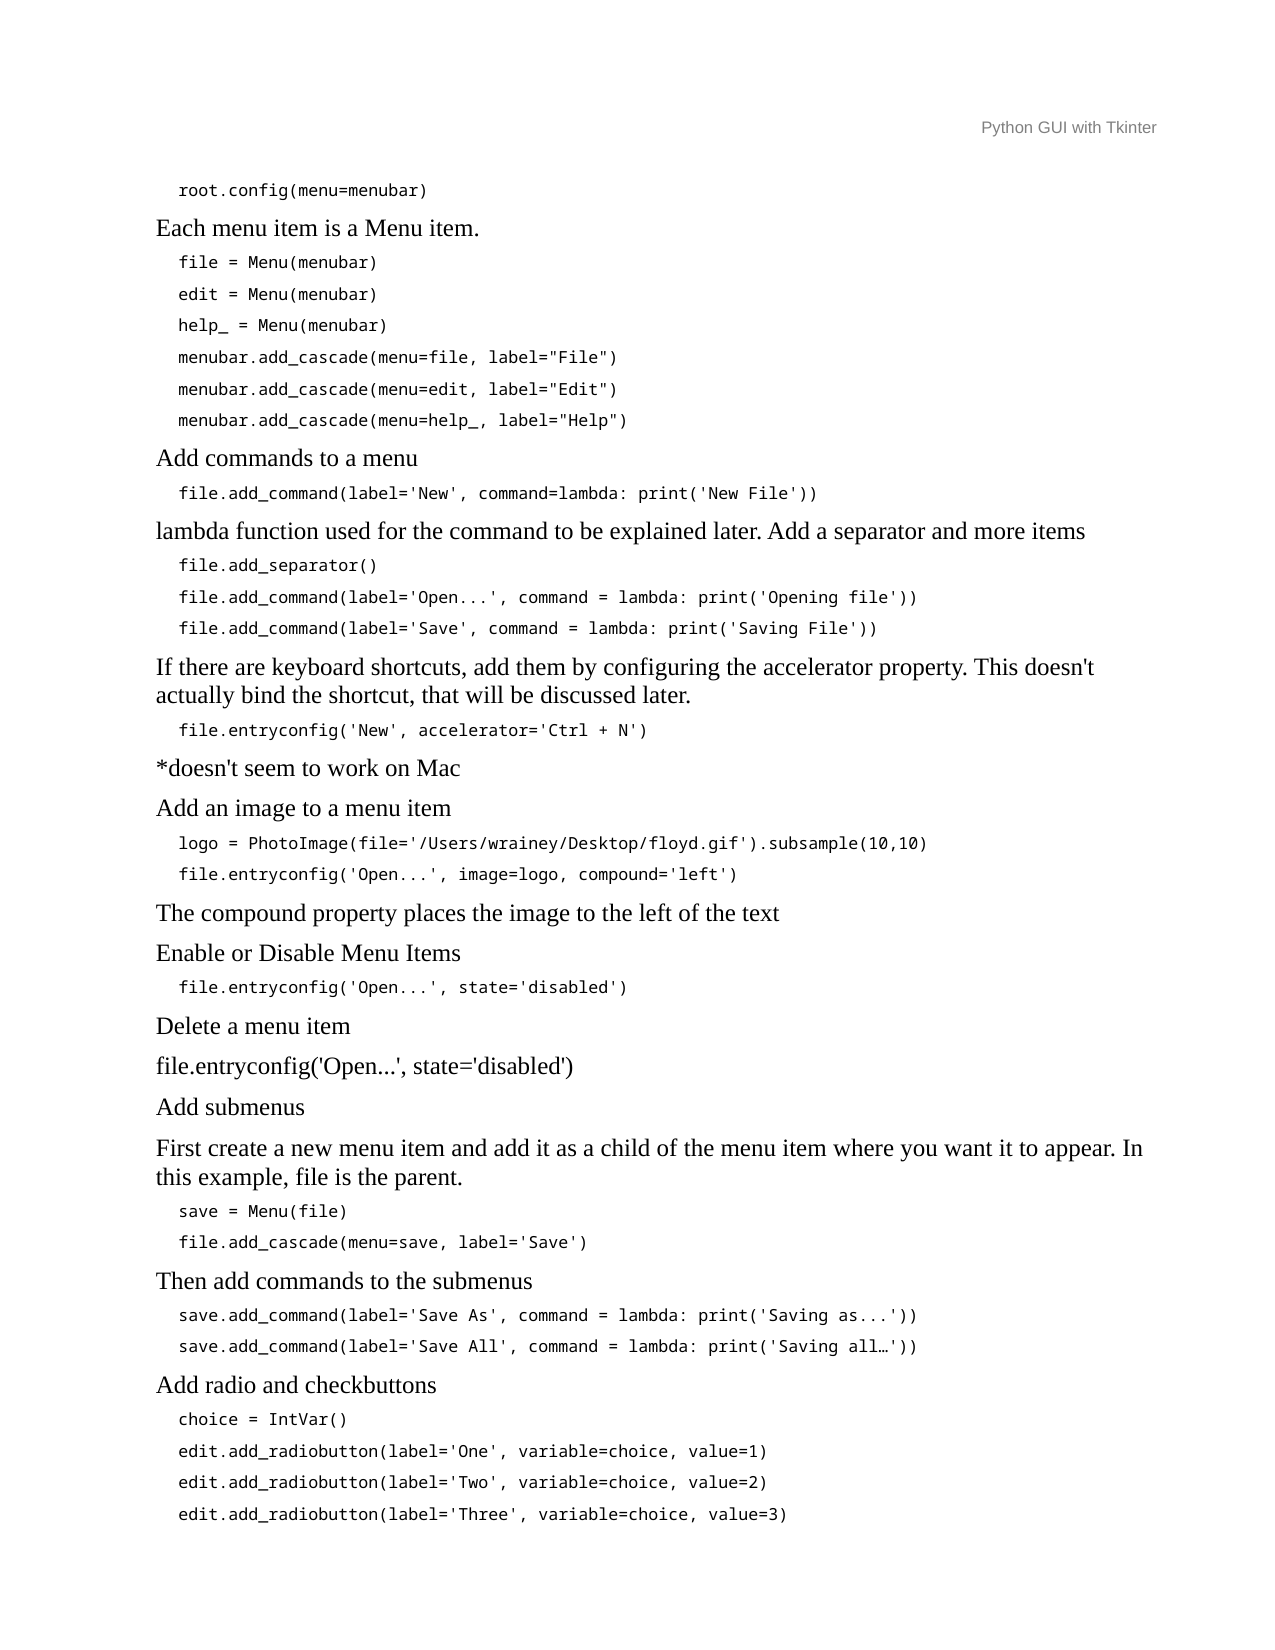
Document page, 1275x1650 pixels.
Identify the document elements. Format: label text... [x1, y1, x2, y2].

text Add radio and checkbuttons [156, 1370, 1157, 1398]
text file.entryconfig('New', accelerator='Ctrl + N') [178, 718, 1157, 741]
text Add an image to a menu item [156, 793, 1157, 822]
text menubar.add_cascade(menu=edit, label="Edit") [178, 377, 1157, 400]
text file.add_separator() [178, 554, 1157, 576]
text file.add_command(label='New', command=lambda: print('New File')) [178, 481, 1157, 504]
text Delete a menu item [156, 1011, 1157, 1039]
text Each menu item is a Menu item. [156, 213, 1157, 242]
text lambda function used for the command to be explained later. Add a separator and more items [156, 516, 1157, 545]
text root.config(menu=menubar) [178, 178, 1157, 201]
text save.add_command(label='Save As', command = lambda: print('Saving as...')) [178, 1303, 1157, 1326]
text The compound property places the image to the left of the text [156, 898, 1157, 926]
text Enable or Disable Menu Items [156, 938, 1157, 967]
text If there are keyboard shortcuts, add them by configuring the accelerator property. This doesn't actually bind the shortcut, that will be discussed later. [156, 652, 1157, 709]
text edit.add_radiobutton(label='Two', variable=choice, value=2) [178, 1471, 1157, 1493]
text First create a new menu item and add it as a child of the menu item where you want it to appear. In this example, file is the parent. [156, 1133, 1157, 1190]
text save = Menu(file) [178, 1199, 1157, 1222]
text *doesn't seem to work on Mac [156, 753, 1157, 782]
text file.add_command(label='Save', command = lambda: print('Saving File')) [178, 617, 1157, 640]
text file = Menu(menubar) [178, 251, 1157, 273]
text logo = PhotoImage(file='/Users/wrainey/Desktop/floyd.gif').subsample(10,10) [178, 831, 1157, 854]
text save.add_command(label='Save All', command = lambda: print('Saving all…')) [178, 1335, 1157, 1358]
text menubar.add_cascade(menu=file, label="File") [178, 346, 1157, 368]
text file.entryconfig('Open...', state='disabled') [178, 976, 1157, 999]
text menubar.add_cascade(menu=help_, label="Help") [178, 409, 1157, 432]
text edit.add_radiobutton(label='One', variable=choice, value=1) [178, 1439, 1157, 1462]
text help_ = Menu(menubar) [178, 314, 1157, 337]
text Then add commands to the submenus [156, 1266, 1157, 1294]
text choice = IntVar() [178, 1407, 1157, 1430]
text Add commands to a menu [156, 443, 1157, 472]
text file.entryconfig('Open...', image=logo, compound='left') [178, 863, 1157, 886]
text edit.add_radiobutton(label='Three', variable=choice, value=3) [178, 1502, 1157, 1525]
text edit = Menu(menubar) [178, 282, 1157, 305]
text file.add_cascade(menu=save, label='Save') [178, 1231, 1157, 1254]
text Add submenus [156, 1092, 1157, 1121]
text file.entryconfig('Open...', state='disabled') [156, 1051, 1157, 1080]
text file.add_command(label='Open...', command = lambda: print('Opening file')) [178, 585, 1157, 608]
